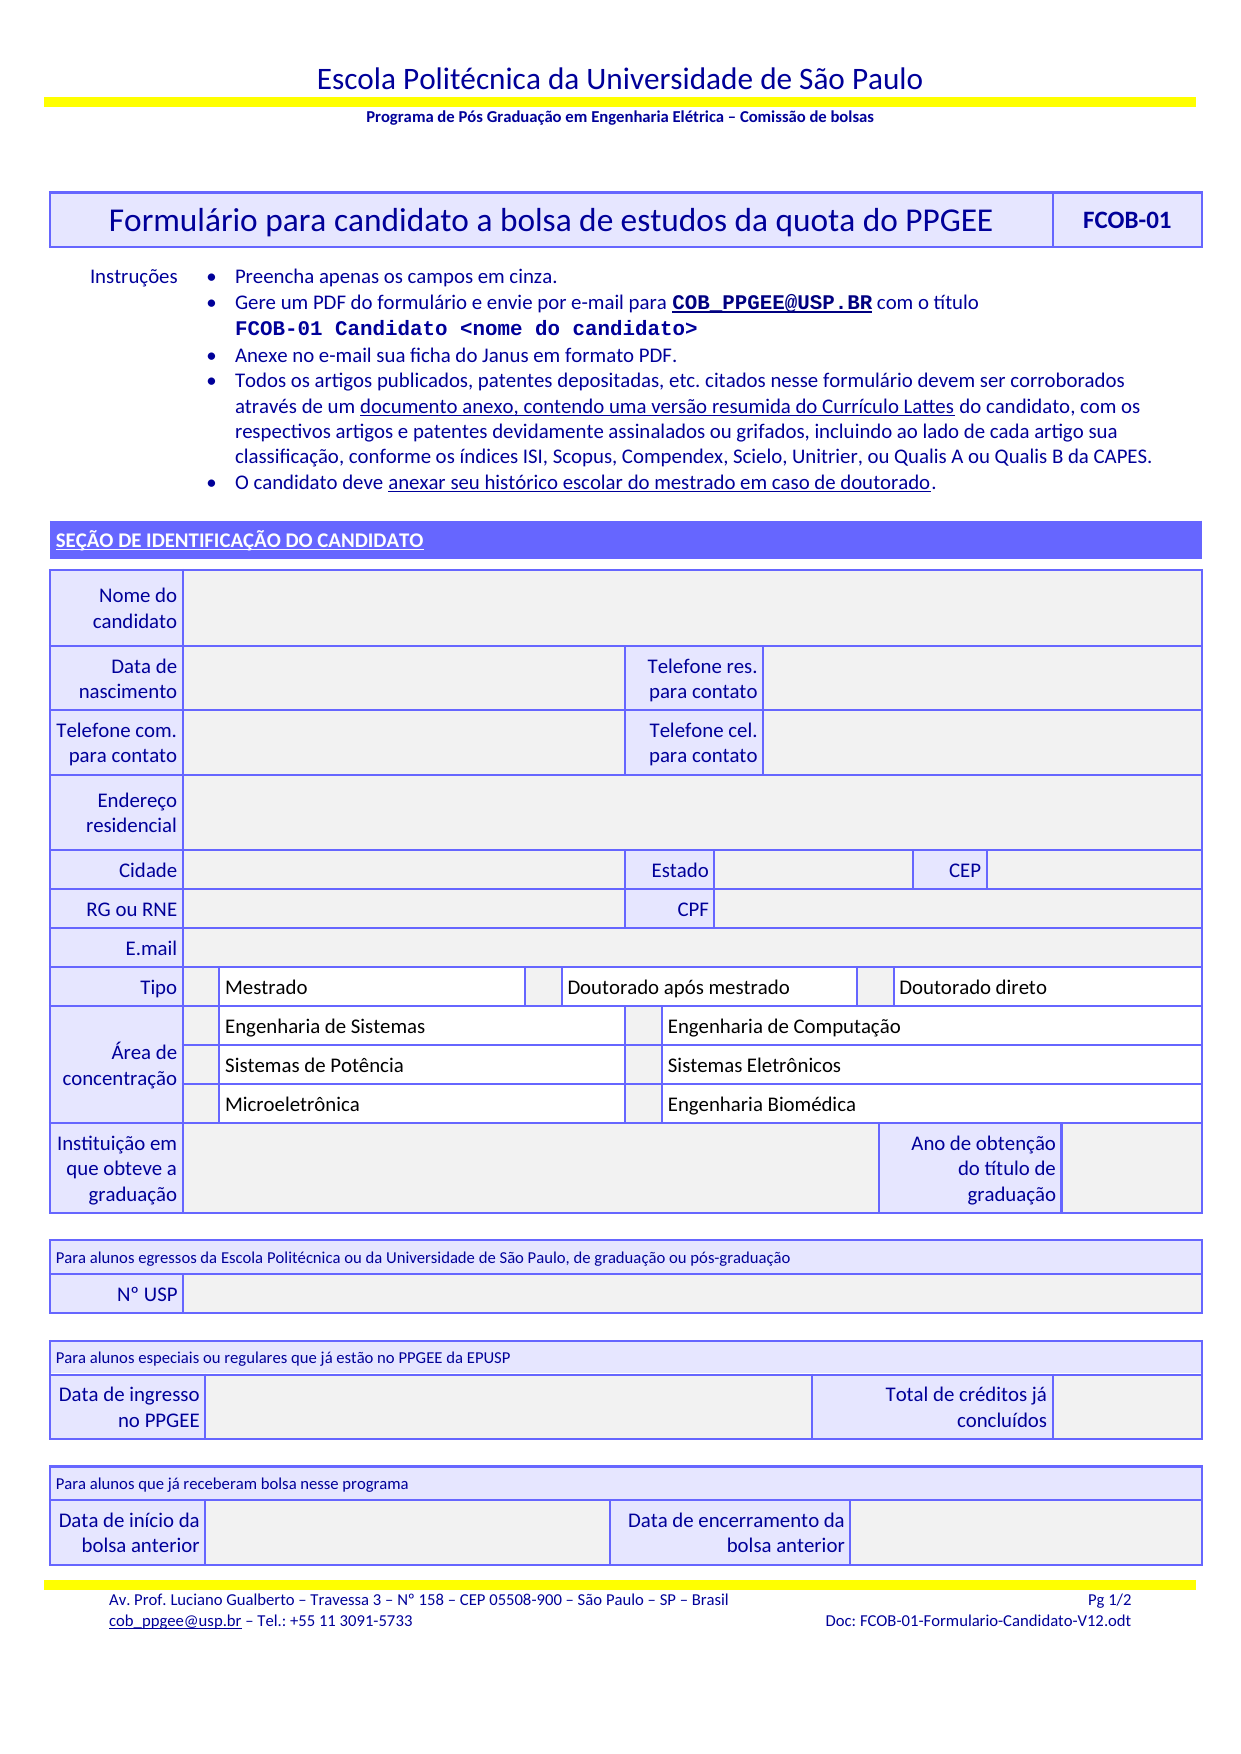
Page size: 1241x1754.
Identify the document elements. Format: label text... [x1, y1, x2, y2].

table_cell E.mail [51, 929, 182, 966]
table_cell Data de ingresso no PPGEE [51, 1376, 204, 1438]
table_cell Data de encerramento da bolsa anterior [611, 1501, 849, 1564]
table_cell Doutorado direto [895, 968, 1201, 1005]
table_cell Área de concentração [51, 1007, 182, 1122]
table_cell Endereço residencial [51, 776, 182, 849]
table_cell [184, 851, 624, 888]
table_cell [764, 647, 1201, 709]
table_cell Estado [626, 851, 713, 888]
table_cell Telefone com. para contato [51, 711, 182, 774]
table_cell Telefone res. para contato [626, 647, 762, 709]
table_header [184, 571, 1201, 645]
table_cell [851, 1501, 1201, 1564]
table_cell CEP [914, 851, 986, 888]
table_cell [184, 929, 1201, 966]
table_cell [715, 851, 912, 888]
table_cell [184, 968, 218, 1005]
table_cell Instituição em que obteve a graduação [51, 1124, 182, 1212]
table_header FCOB-01 [1054, 194, 1201, 246]
table_cell [184, 711, 624, 774]
table_cell [526, 968, 561, 1005]
table_cell Engenharia de Sistemas [220, 1007, 624, 1044]
table_cell Data de início da bolsa anterior [51, 1501, 204, 1564]
table_cell [715, 890, 1201, 927]
table_cell [626, 1085, 661, 1122]
table_header • Preencha apenas os campos em cinza. • Gere um PDF do formulário e envie por e-mail para COB_PPGEE@USP.BR com o título FCOB-01 Candidato <nome do candidato> • Anexe no e-mail sua ficha do Janus em formato PDF. • Todos os artigos publicados, patentes depositadas, etc. citados nesse formulário devem ser corroborados através de um documento anexo, contendo uma versão resumida do Currículo Lattes do candidato, com os respectivos artigos e patentes devidamente assinalados ou grifados, incluindo ao lado de cada artigo sua classificação, conforme os índices ISI, Scopus, Compendex, Scielo, Unitrier, ou Qualis A ou Qualis B da CAPES. • O candidato deve anexar seu histórico escolar do mestrado em caso de doutorado. [183, 258, 1202, 500]
table_cell Cidade [51, 851, 182, 888]
table_cell Sistemas de Potência [220, 1046, 624, 1083]
table_cell Engenharia Biomédica [663, 1085, 1201, 1122]
table_cell [206, 1376, 811, 1438]
table_header Para alunos especiais ou regulares que já estão no PPGEE da EPUSP [51, 1342, 1201, 1373]
table_header Instruções [50, 258, 183, 500]
table_cell [626, 1007, 661, 1044]
table_cell [184, 890, 624, 927]
table_cell [184, 1275, 1201, 1312]
table_cell Microeletrônica [220, 1085, 624, 1122]
table_cell Mestrado [220, 968, 524, 1005]
table_cell Total de créditos já concluídos [813, 1376, 1052, 1438]
table_cell Ano de obtenção do título de graduação [880, 1124, 1060, 1212]
table_cell Data de nascimento [51, 647, 182, 709]
table_header Para alunos que já receberam bolsa nesse programa [51, 1468, 1201, 1499]
table_header SEÇÃO DE IDENTIFICAÇÃO DO CANDIDATO [51, 522, 1201, 558]
table_cell [184, 1124, 878, 1212]
table_cell RG ou RNE [51, 890, 182, 927]
table_cell Telefone cel. para contato [626, 711, 762, 774]
table_cell [184, 776, 1201, 849]
table_header Para alunos egressos da Escola Politécnica ou da Universidade de São Paulo, de graduação ou pós-graduação [51, 1241, 1201, 1273]
table_cell Tipo [51, 968, 182, 1005]
table_cell [1063, 1124, 1201, 1212]
table_header Nome do candidato [51, 571, 182, 645]
table_cell [858, 968, 893, 1005]
table_cell [988, 851, 1201, 888]
table_cell [626, 1046, 661, 1083]
table_cell [184, 1007, 218, 1044]
table_cell [184, 1085, 218, 1122]
table_cell [764, 711, 1201, 774]
table_cell [184, 1046, 218, 1083]
table_cell Sistemas Eletrônicos [663, 1046, 1201, 1083]
table_cell Engenharia de Computação [663, 1007, 1201, 1044]
table_header Formulário para candidato a bolsa de estudos da quota do PPGEE [51, 194, 1052, 246]
table_cell Nº USP [51, 1275, 182, 1312]
table_cell [206, 1501, 609, 1564]
table_cell Doutorado após mestrado [563, 968, 856, 1005]
table_cell [184, 647, 624, 709]
table_cell [1054, 1376, 1201, 1438]
table_cell CPF [626, 890, 713, 927]
